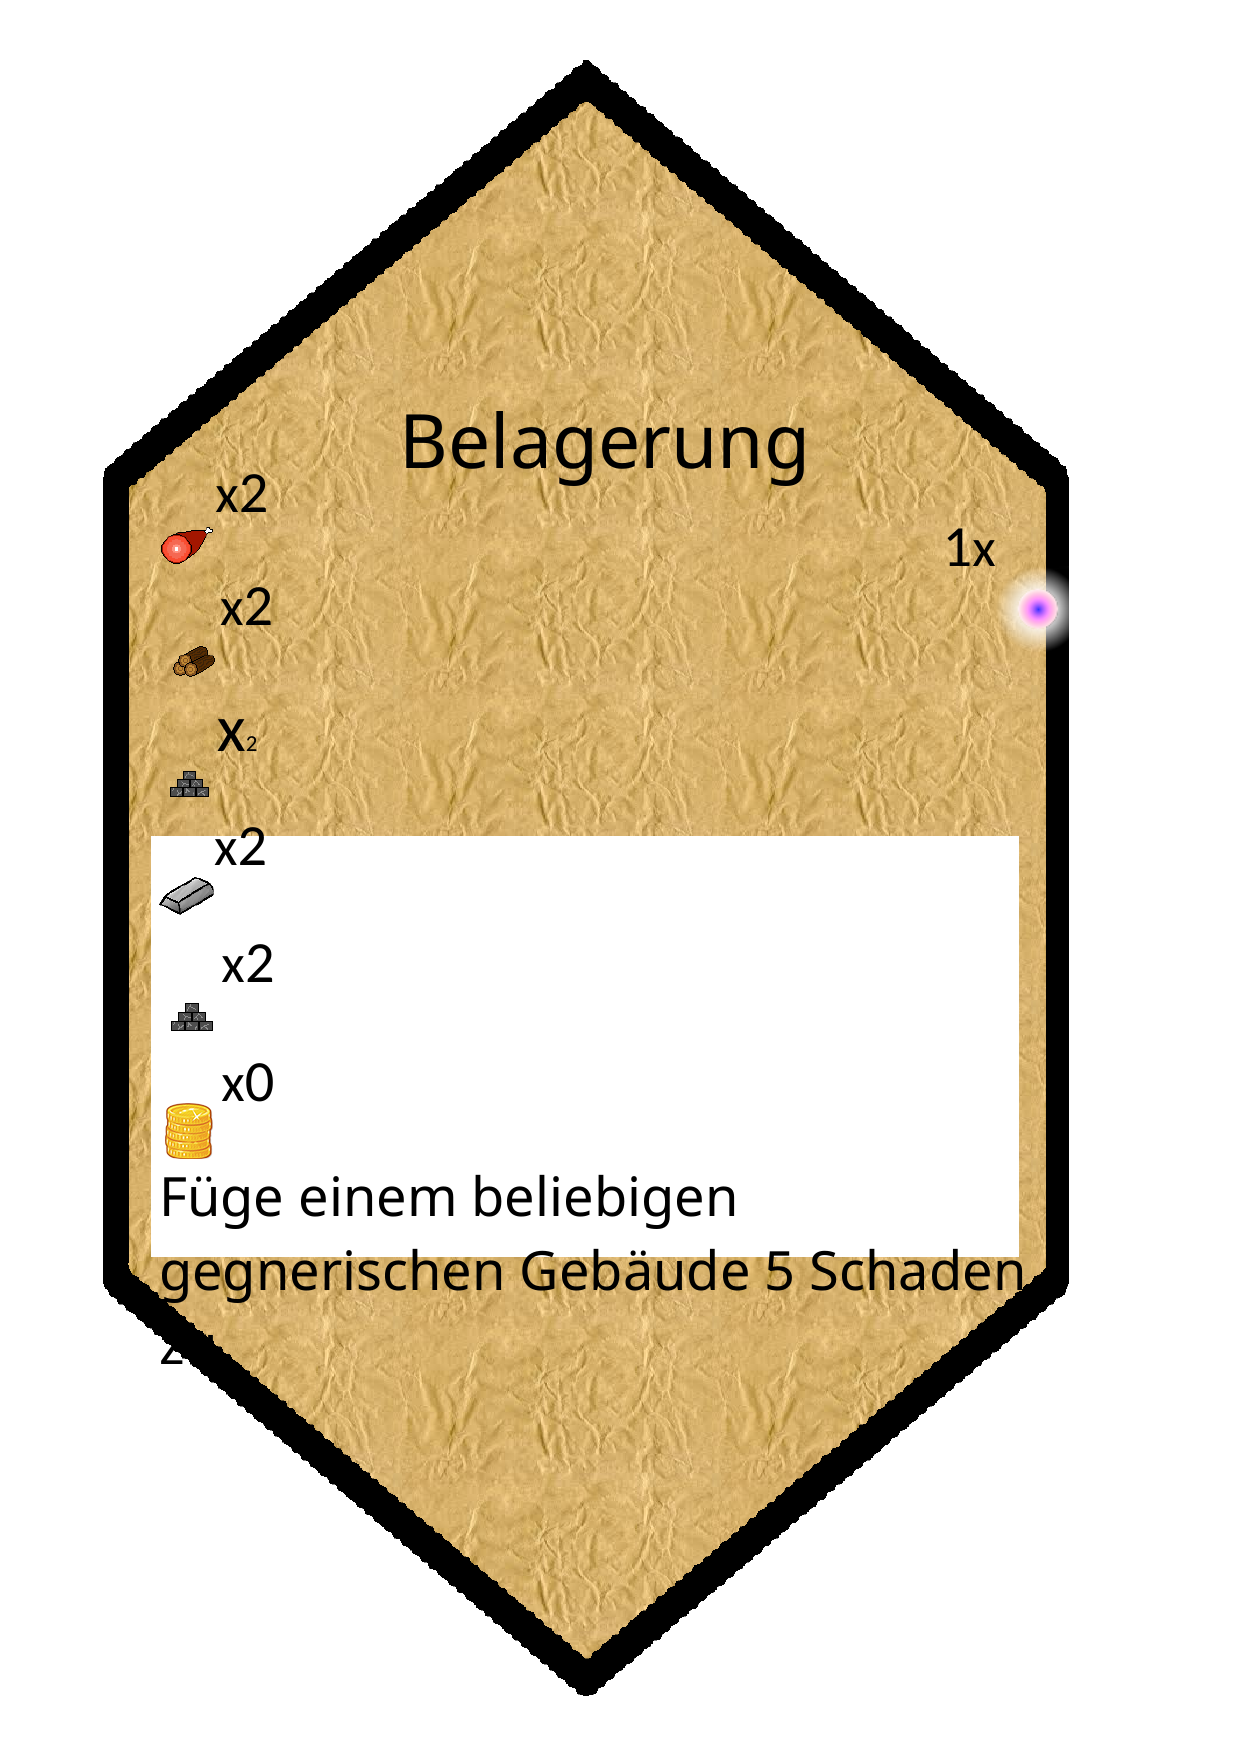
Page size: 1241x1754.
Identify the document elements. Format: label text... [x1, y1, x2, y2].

table_header 1x [915, 286, 1092, 1159]
table_header x2x2 x2 [148, 286, 295, 432]
table_header Belagerung [856, 286, 915, 340]
table_cell Füge einem beliebigen gegnerischen Gebäude 5 Schaden zu. [148, 1328, 469, 1601]
table_header Belagerung [295, 286, 317, 307]
table_cell Füge einem beliebigen gegnerischen Gebäude 5 Schaden zu. [704, 1159, 1092, 1601]
